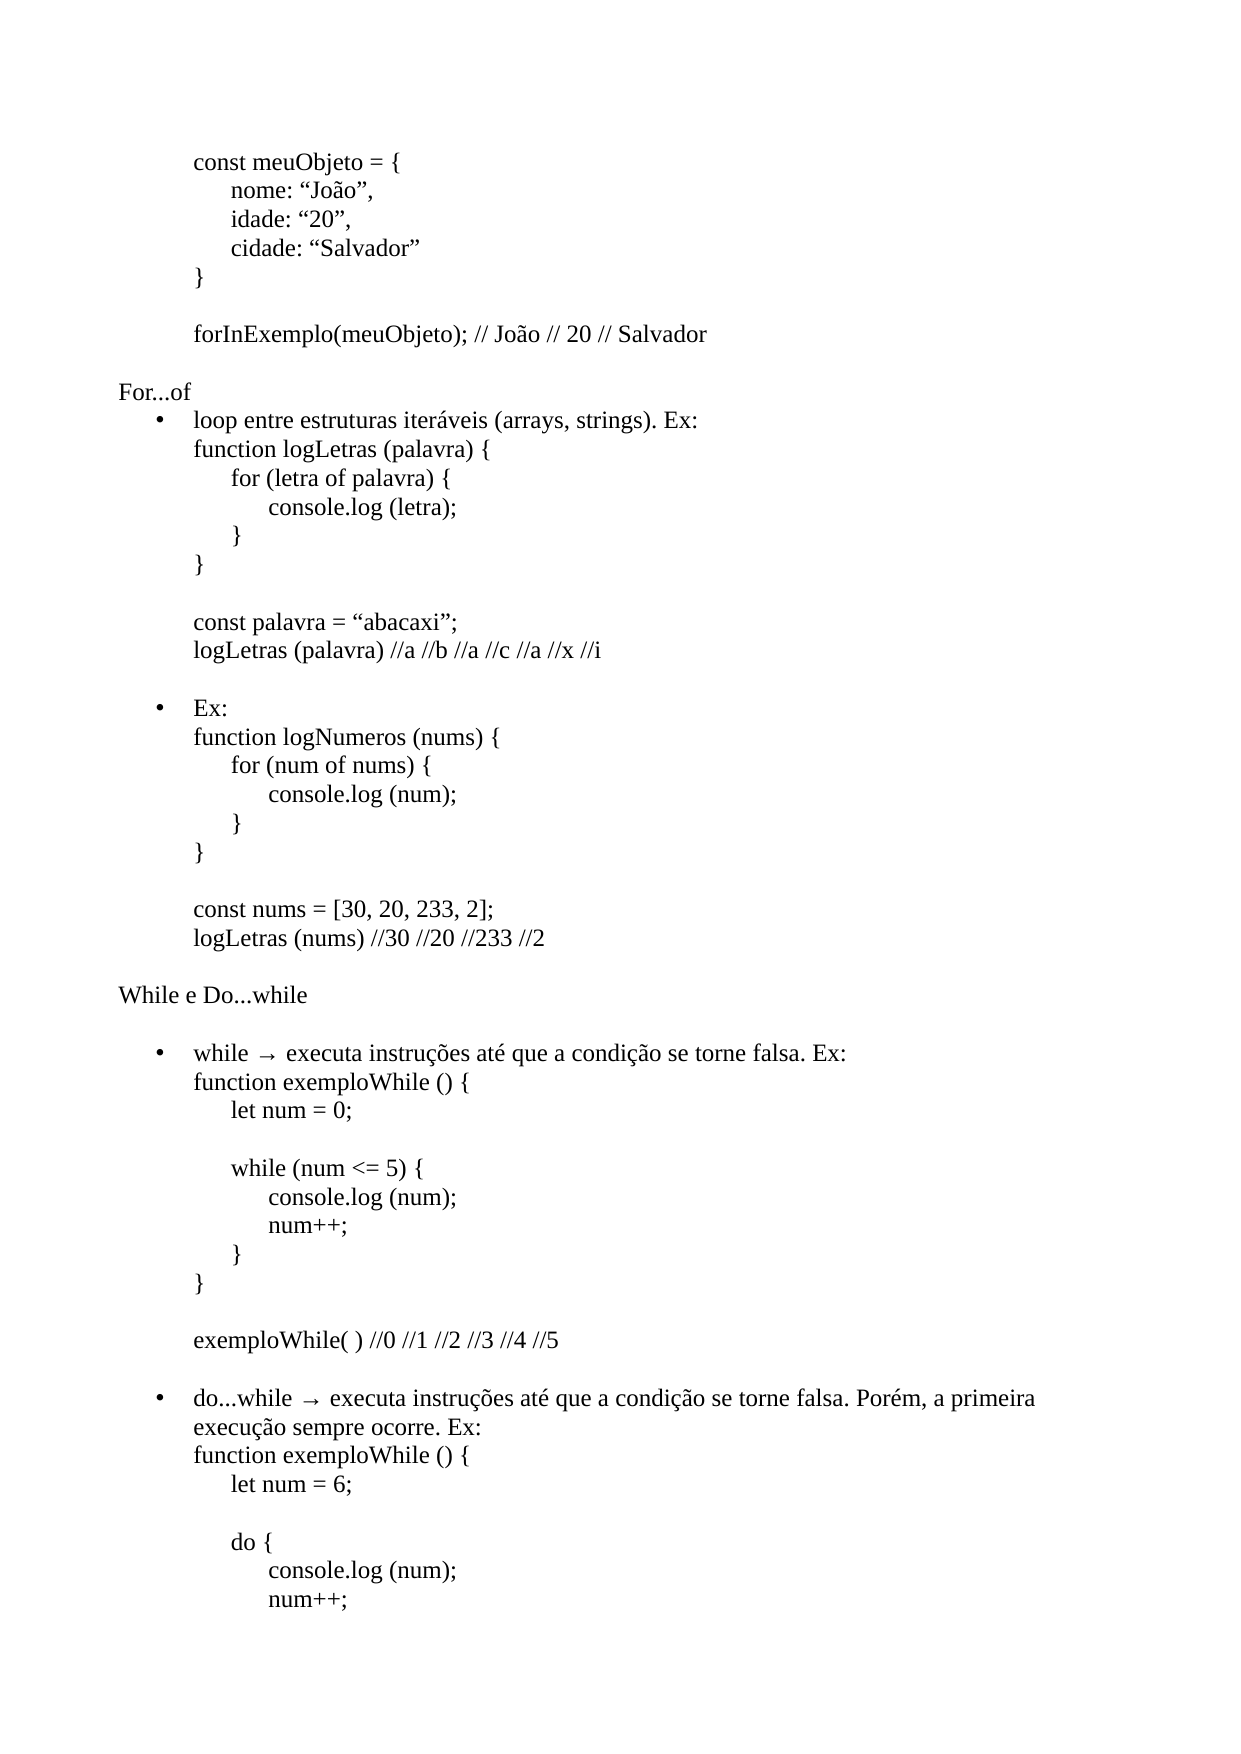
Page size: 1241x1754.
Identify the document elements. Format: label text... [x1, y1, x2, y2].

list logLetras (palavra) //a //b //a //c //a //x //i [156, 636, 1122, 664]
list } [193, 1239, 1122, 1268]
list let num = 6; [193, 1469, 1122, 1498]
list do { [193, 1527, 1122, 1556]
list while (num <= 5) { [193, 1153, 1122, 1182]
list } [156, 262, 1122, 291]
list function exemploWhile () { [156, 1441, 1122, 1469]
list } [156, 1268, 1122, 1297]
list } [156, 837, 1122, 866]
list } [193, 521, 1122, 549]
list const nums = [30, 20, 233, 2]; [156, 894, 1122, 923]
list cidade: “Salvador” [193, 233, 1122, 262]
list for (letra of palavra) { [193, 463, 1122, 492]
list function exemploWhile () { [156, 1067, 1122, 1096]
list console.log (num); [231, 1182, 1122, 1211]
list const palavra = “abacaxi”; [156, 607, 1122, 636]
list forInExemplo(meuObjeto); // João // 20 // Salvador [156, 319, 1122, 348]
list idade: “20”, [193, 204, 1122, 233]
list function logNumeros (nums) { [156, 722, 1122, 751]
list const meuObjeto = { [156, 147, 1122, 176]
list Ex: [156, 693, 1122, 722]
list function logLetras (palavra) { [156, 434, 1122, 463]
list logLetras (nums) //30 //20 //233 //2 [156, 923, 1122, 952]
list num++; [231, 1211, 1122, 1239]
list let num = 0; [193, 1096, 1122, 1124]
list do...while → executa instruções até que a condição se torne falsa. Porém, a primeira execução sempre ocorre. Ex: [156, 1383, 1122, 1441]
list for (num of nums) { [193, 751, 1122, 779]
text For...of [118, 377, 1122, 406]
list num++; [231, 1584, 1122, 1613]
list } [156, 549, 1122, 578]
list while → executa instruções até que a condição se torne falsa. Ex: [156, 1038, 1122, 1067]
list console.log (num); [231, 1556, 1122, 1584]
list loop entre estruturas iteráveis (arrays, strings). Ex: [156, 406, 1122, 434]
list exemploWhile( ) //0 //1 //2 //3 //4 //5 [156, 1326, 1122, 1354]
text While e Do...while [118, 981, 1122, 1009]
list nome: “João”, [193, 176, 1122, 204]
list console.log (num); [231, 779, 1122, 808]
list console.log (letra); [231, 492, 1122, 521]
list } [193, 808, 1122, 837]
